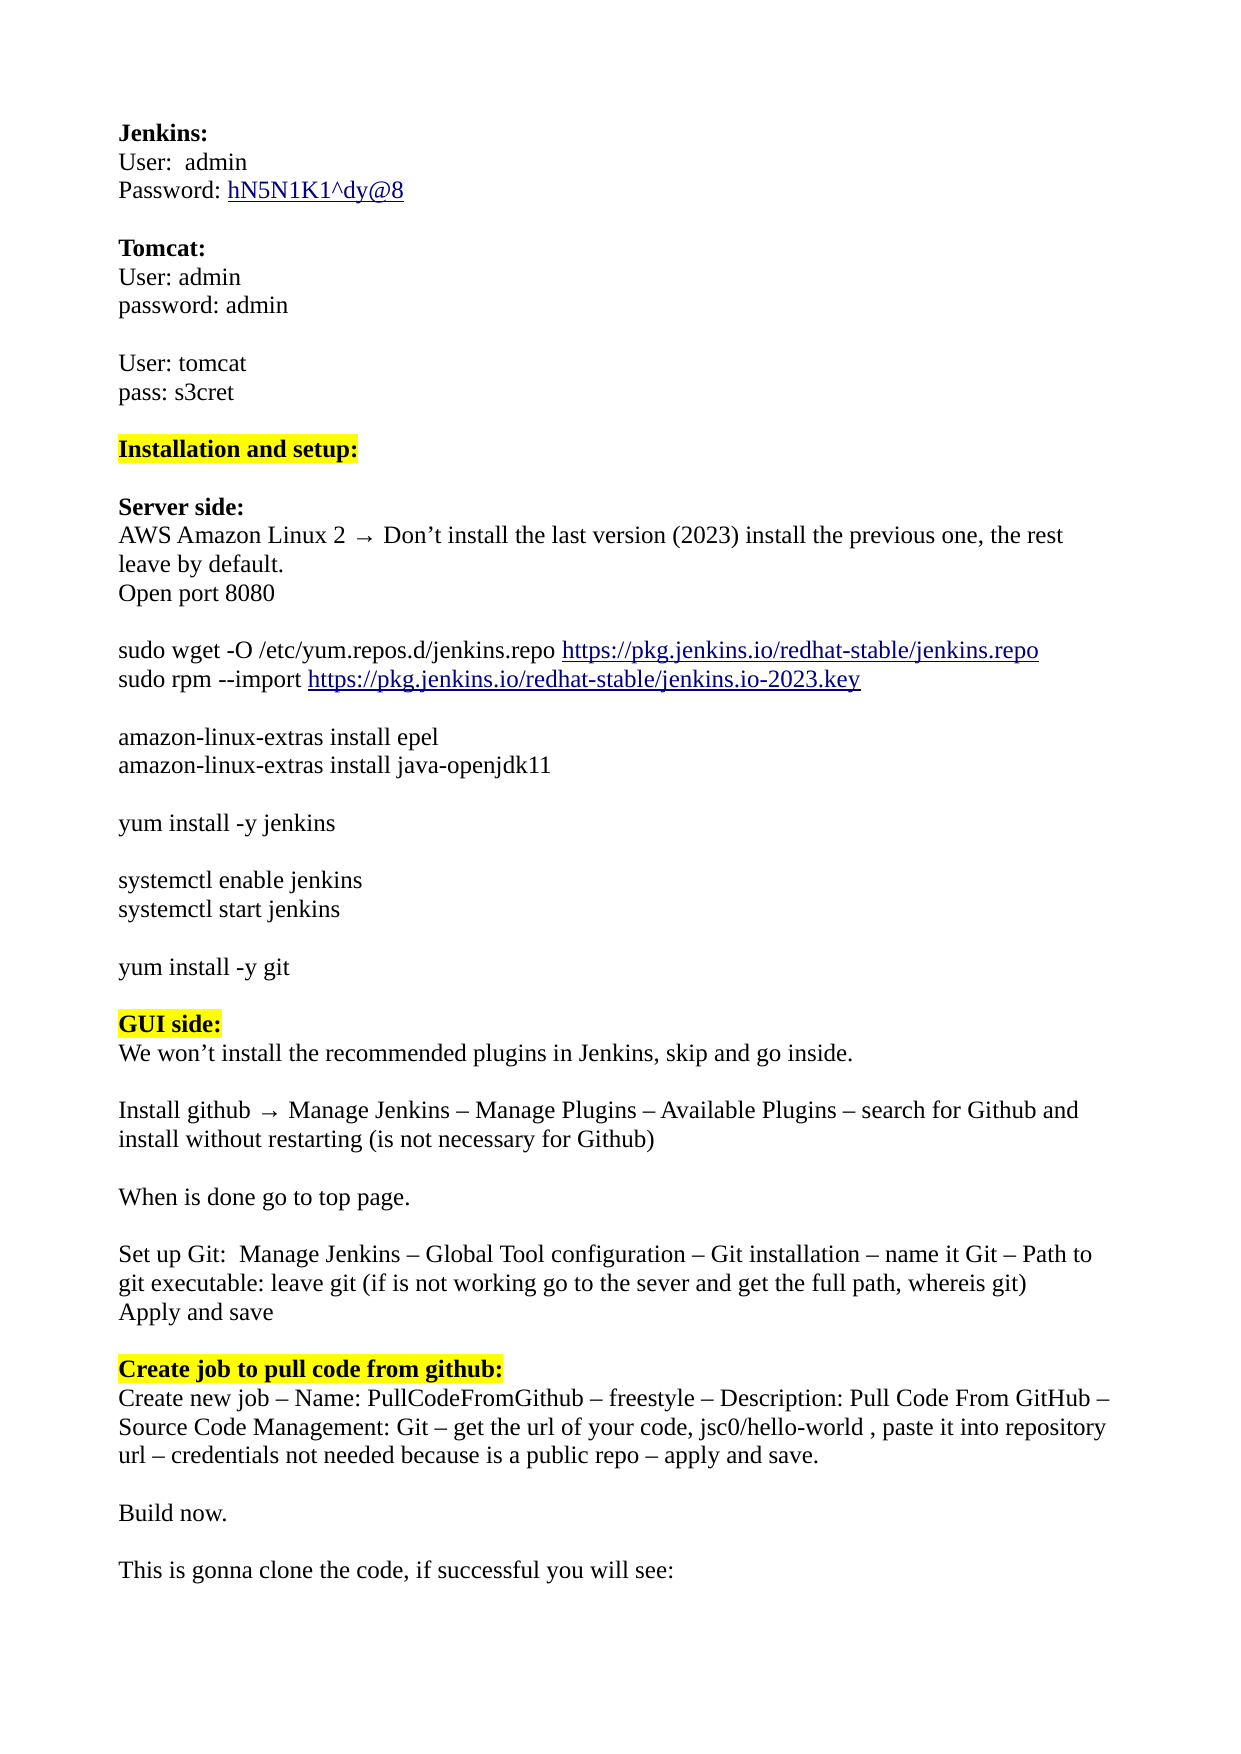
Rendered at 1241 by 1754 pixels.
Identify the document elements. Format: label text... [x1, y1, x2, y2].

text Server side: [118, 492, 1122, 521]
text Open port 8080 [118, 578, 1122, 607]
text Password: hN5N1K1^dy@8 [118, 176, 1122, 204]
text Tomcat: [118, 233, 1122, 262]
text Create job to pull code from github: [118, 1354, 1122, 1383]
text systemctl enable jenkins [118, 866, 1122, 894]
text Apply and save [118, 1297, 1122, 1326]
text yum install -y jenkins [118, 808, 1122, 837]
text Create new job – Name: PullCodeFromGithub – freestyle – Description: Pull Code From GitHub – Source Code Management: Git – get the url of your code, jsc0/hello-world , paste it into repository url – credentials not needed because is a public repo – apply and save. [118, 1383, 1122, 1469]
text yum install -y git [118, 952, 1122, 981]
text pass: s3cret [118, 377, 1122, 406]
text Install github → Manage Jenkins – Manage Plugins – Available Plugins – search for Github and install without restarting (is not necessary for Github) [118, 1096, 1122, 1153]
text User: admin [118, 262, 1122, 291]
text User: admin [118, 147, 1122, 176]
text Build now. [118, 1498, 1122, 1527]
text Jenkins: [118, 118, 1122, 147]
text password: admin [118, 291, 1122, 319]
text Set up Git: Manage Jenkins – Global Tool configuration – Git installation – name it Git – Path to git executable: leave git (if is not working go to the sever and get the full path, whereis git) [118, 1239, 1122, 1297]
text This is gonna clone the code, if successful you will see: [118, 1556, 1122, 1584]
text systemctl start jenkins [118, 894, 1122, 923]
text amazon-linux-extras install epel [118, 722, 1122, 751]
text amazon-linux-extras install java-openjdk11 [118, 751, 1122, 779]
text sudo wget -O /etc/yum.repos.d/jenkins.repo https://pkg.jenkins.io/redhat-stable/jenkins.repo [118, 636, 1122, 664]
text sudo rpm --import https://pkg.jenkins.io/redhat-stable/jenkins.io-2023.key [118, 664, 1122, 693]
text AWS Amazon Linux 2 → Don’t install the last version (2023) install the previous one, the rest leave by default. [118, 521, 1122, 578]
text User: tomcat [118, 348, 1122, 377]
text GUI side: [118, 1009, 1122, 1038]
text We won’t install the recommended plugins in Jenkins, skip and go inside. [118, 1038, 1122, 1067]
text Installation and setup: [118, 434, 1122, 463]
text When is done go to top page. [118, 1182, 1122, 1211]
